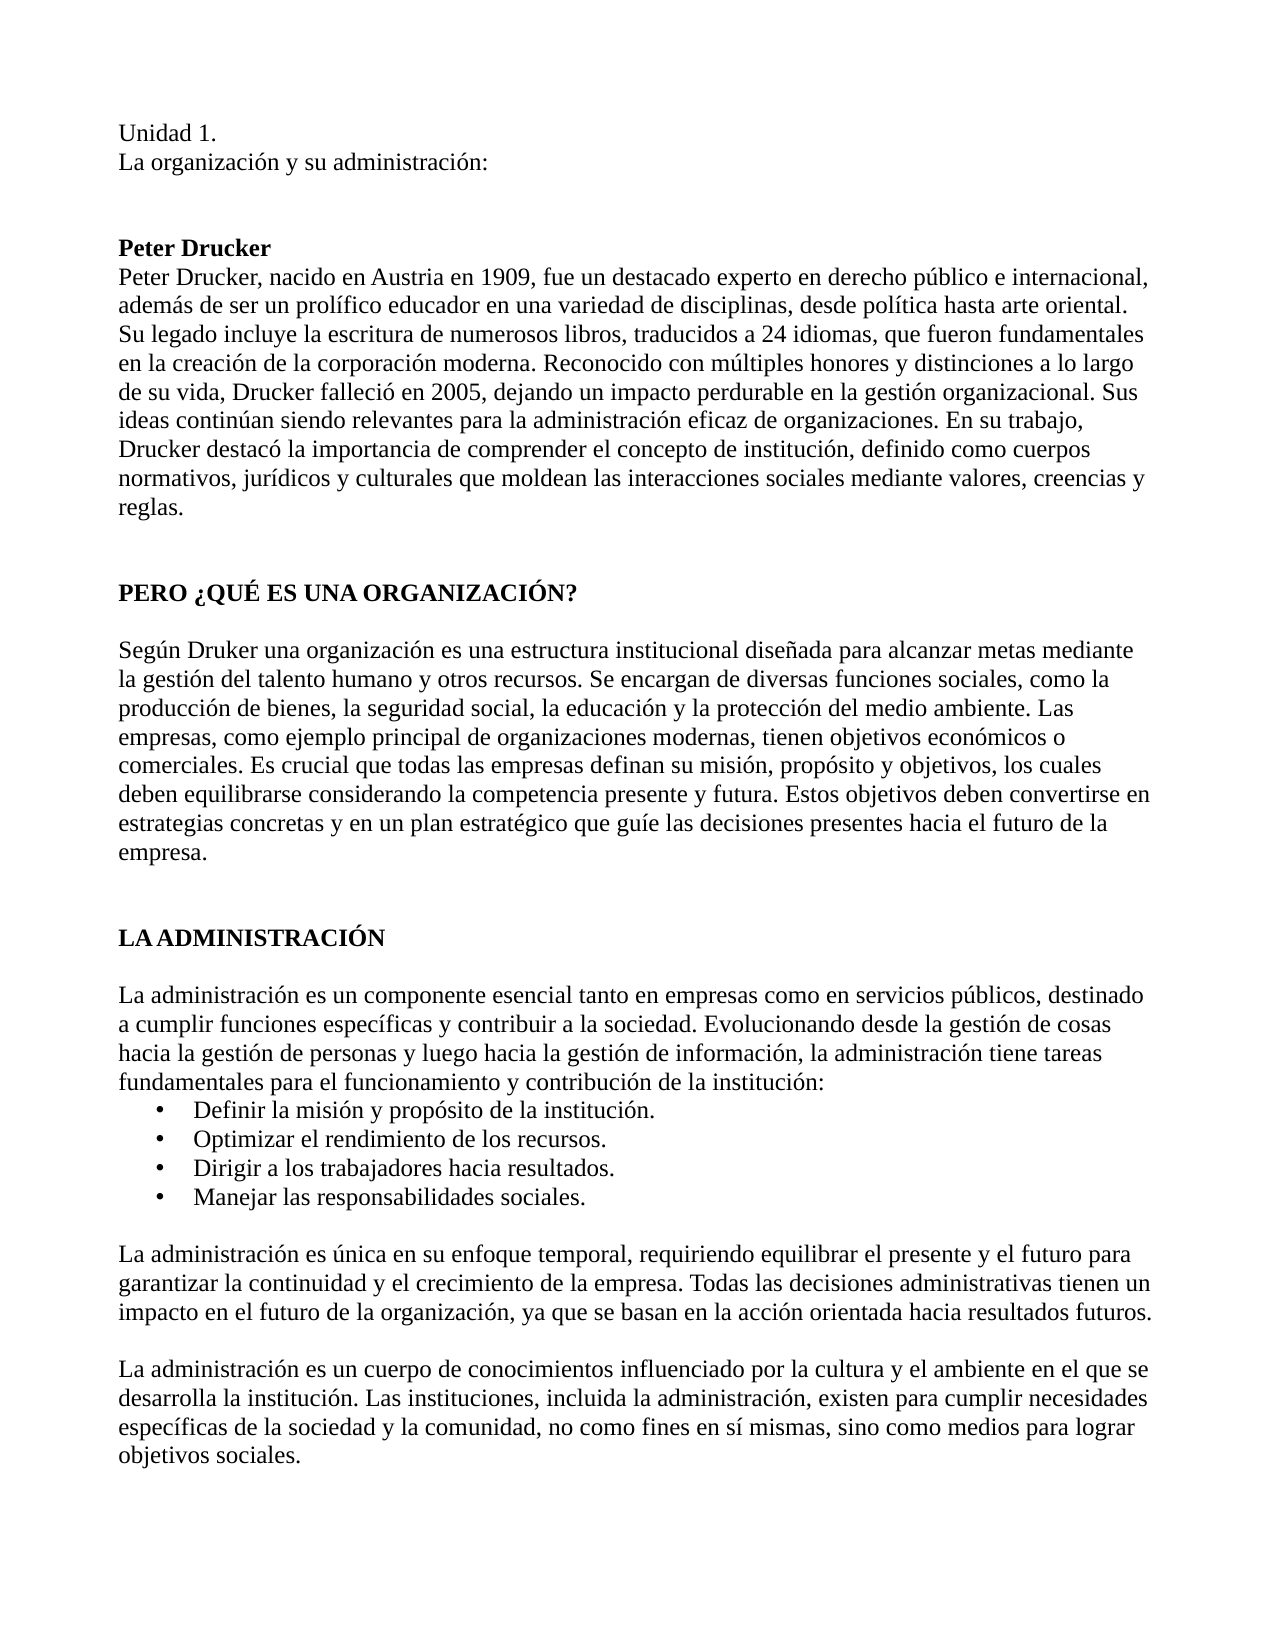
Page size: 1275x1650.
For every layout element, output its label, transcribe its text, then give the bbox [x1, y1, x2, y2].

text Unidad 1. La organización y su administración: [118, 118, 1157, 176]
text PERO ¿QUÉ ES UNA ORGANIZACIÓN? [118, 578, 1157, 607]
text La administración es un componente esencial tanto en empresas como en servicios públicos, destinado a cumplir funciones específicas y contribuir a la sociedad. Evolucionando desde la gestión de cosas hacia la gestión de personas y luego hacia la gestión de información, la administración tiene tareas fundamentales para el funcionamiento y contribución de la institución: [118, 981, 1157, 1096]
text La administración es única en su enfoque temporal, requiriendo equilibrar el presente y el futuro para garantizar la continuidad y el crecimiento de la empresa. Todas las decisiones administrativas tienen un impacto en el futuro de la organización, ya que se basan en la acción orientada hacia resultados futuros. [118, 1239, 1157, 1326]
text Según Druker una organización es una estructura institucional diseñada para alcanzar metas mediante la gestión del talento humano y otros recursos. Se encargan de diversas funciones sociales, como la producción de bienes, la seguridad social, la educación y la protección del medio ambiente. Las empresas, como ejemplo principal de organizaciones modernas, tienen objetivos económicos o comerciales. Es crucial que todas las empresas definan su misión, propósito y objetivos, los cuales deben equilibrarse considerando la competencia presente y futura. Estos objetivos deben convertirse en estrategias concretas y en un plan estratégico que guíe las decisiones presentes hacia el futuro de la empresa. [118, 636, 1157, 866]
text La administración es un cuerpo de conocimientos influenciado por la cultura y el ambiente en el que se desarrolla la institución. Las instituciones, incluida la administración, existen para cumplir necesidades específicas de la sociedad y la comunidad, no como fines en sí mismas, sino como medios para lograr objetivos sociales. [118, 1354, 1157, 1469]
list Optimizar el rendimiento de los recursos. [156, 1124, 1157, 1153]
text LA ADMINISTRACIÓN [118, 923, 1157, 952]
text Peter Drucker Peter Drucker, nacido en Austria en 1909, fue un destacado experto en derecho público e internacional, además de ser un prolífico educador en una variedad de disciplinas, desde política hasta arte oriental. Su legado incluye la escritura de numerosos libros, traducidos a 24 idiomas, que fueron fundamentales en la creación de la corporación moderna. Reconocido con múltiples honores y distinciones a lo largo de su vida, Drucker falleció en 2005, dejando un impacto perdurable en la gestión organizacional. Sus ideas continúan siendo relevantes para la administración eficaz de organizaciones. En su trabajo, Drucker destacó la importancia de comprender el concepto de institución, definido como cuerpos normativos, jurídicos y culturales que moldean las interacciones sociales mediante valores, creencias y reglas. [118, 233, 1157, 521]
list Definir la misión y propósito de la institución. [156, 1096, 1157, 1124]
list Manejar las responsabilidades sociales. [156, 1182, 1157, 1211]
list Dirigir a los trabajadores hacia resultados. [156, 1153, 1157, 1182]
